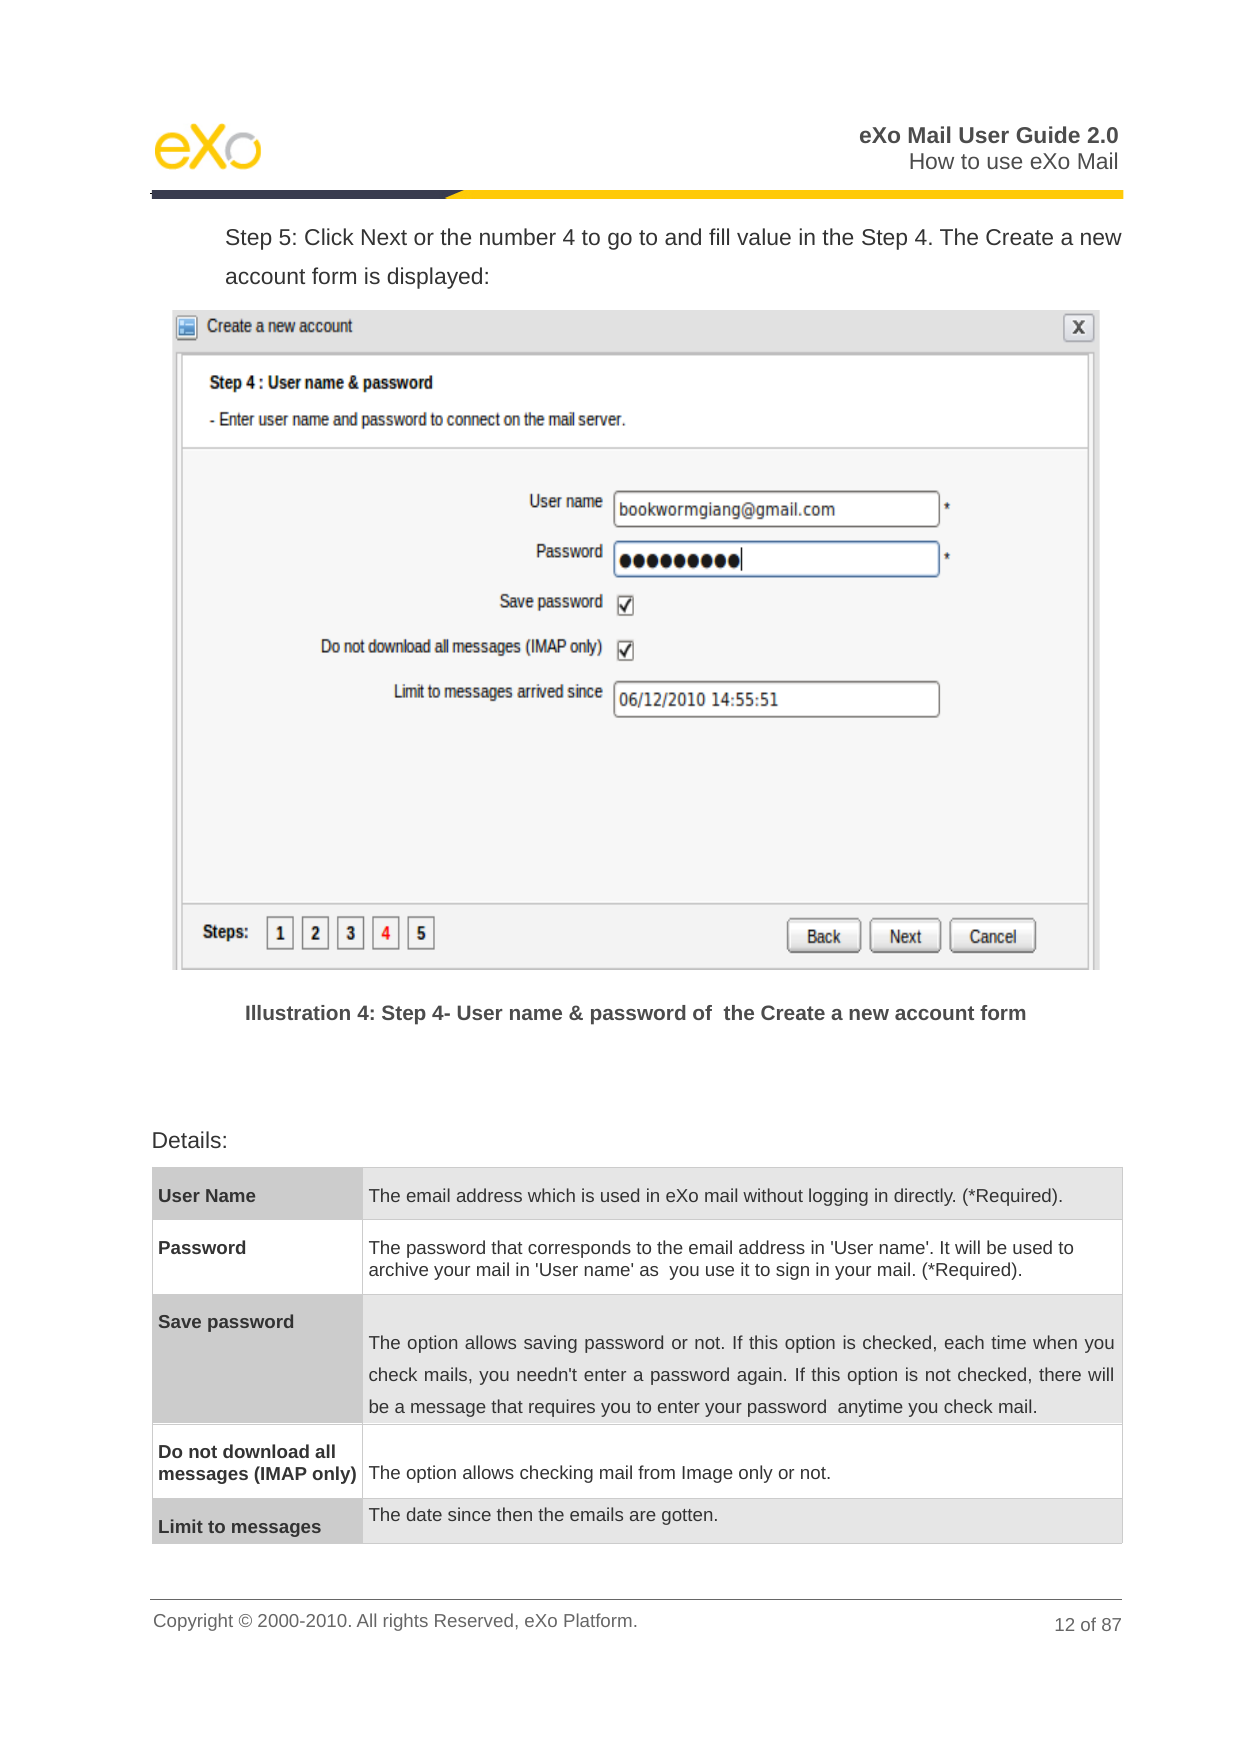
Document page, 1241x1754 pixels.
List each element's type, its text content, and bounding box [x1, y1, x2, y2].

list Details: [114, 310, 1122, 1153]
table_cell Limit to messages [153, 1499, 362, 1543]
table_cell The option allows checking mail from Image only or not. [363, 1425, 1122, 1498]
list Step 5: Click Next or the number 4 to go to and fill value in the Step 4. The Create a new account form is displayed: [187, 223, 1122, 289]
picture [155, 123, 262, 170]
table_cell The password that corresponds to the email address in 'User name'. It will be used to archive your mail in 'User name' as you use it to sign in your mail. (*Required). [363, 1220, 1122, 1293]
table_cell Save password [153, 1295, 362, 1423]
table_cell Do not download all messages (IMAP only) [153, 1425, 362, 1498]
picture [172, 310, 1100, 970]
table_header User Name [153, 1168, 362, 1219]
table_cell Password [153, 1220, 362, 1293]
table_header The email address which is used in eXo mail without logging in directly. (*Required). [363, 1168, 1122, 1219]
table_cell The option allows saving password or not. If this option is checked, each time when you check mails, you needn't enter a password again. If this option is not checked, there will be a message that requires you to enter your password anytime you check mail. [363, 1295, 1122, 1423]
picture [151, 190, 1124, 199]
list Illustration 4: Step 4- User name & password of the Create a new account form [172, 970, 1099, 1024]
table_cell The date since then the emails are gotten. [363, 1499, 1122, 1543]
